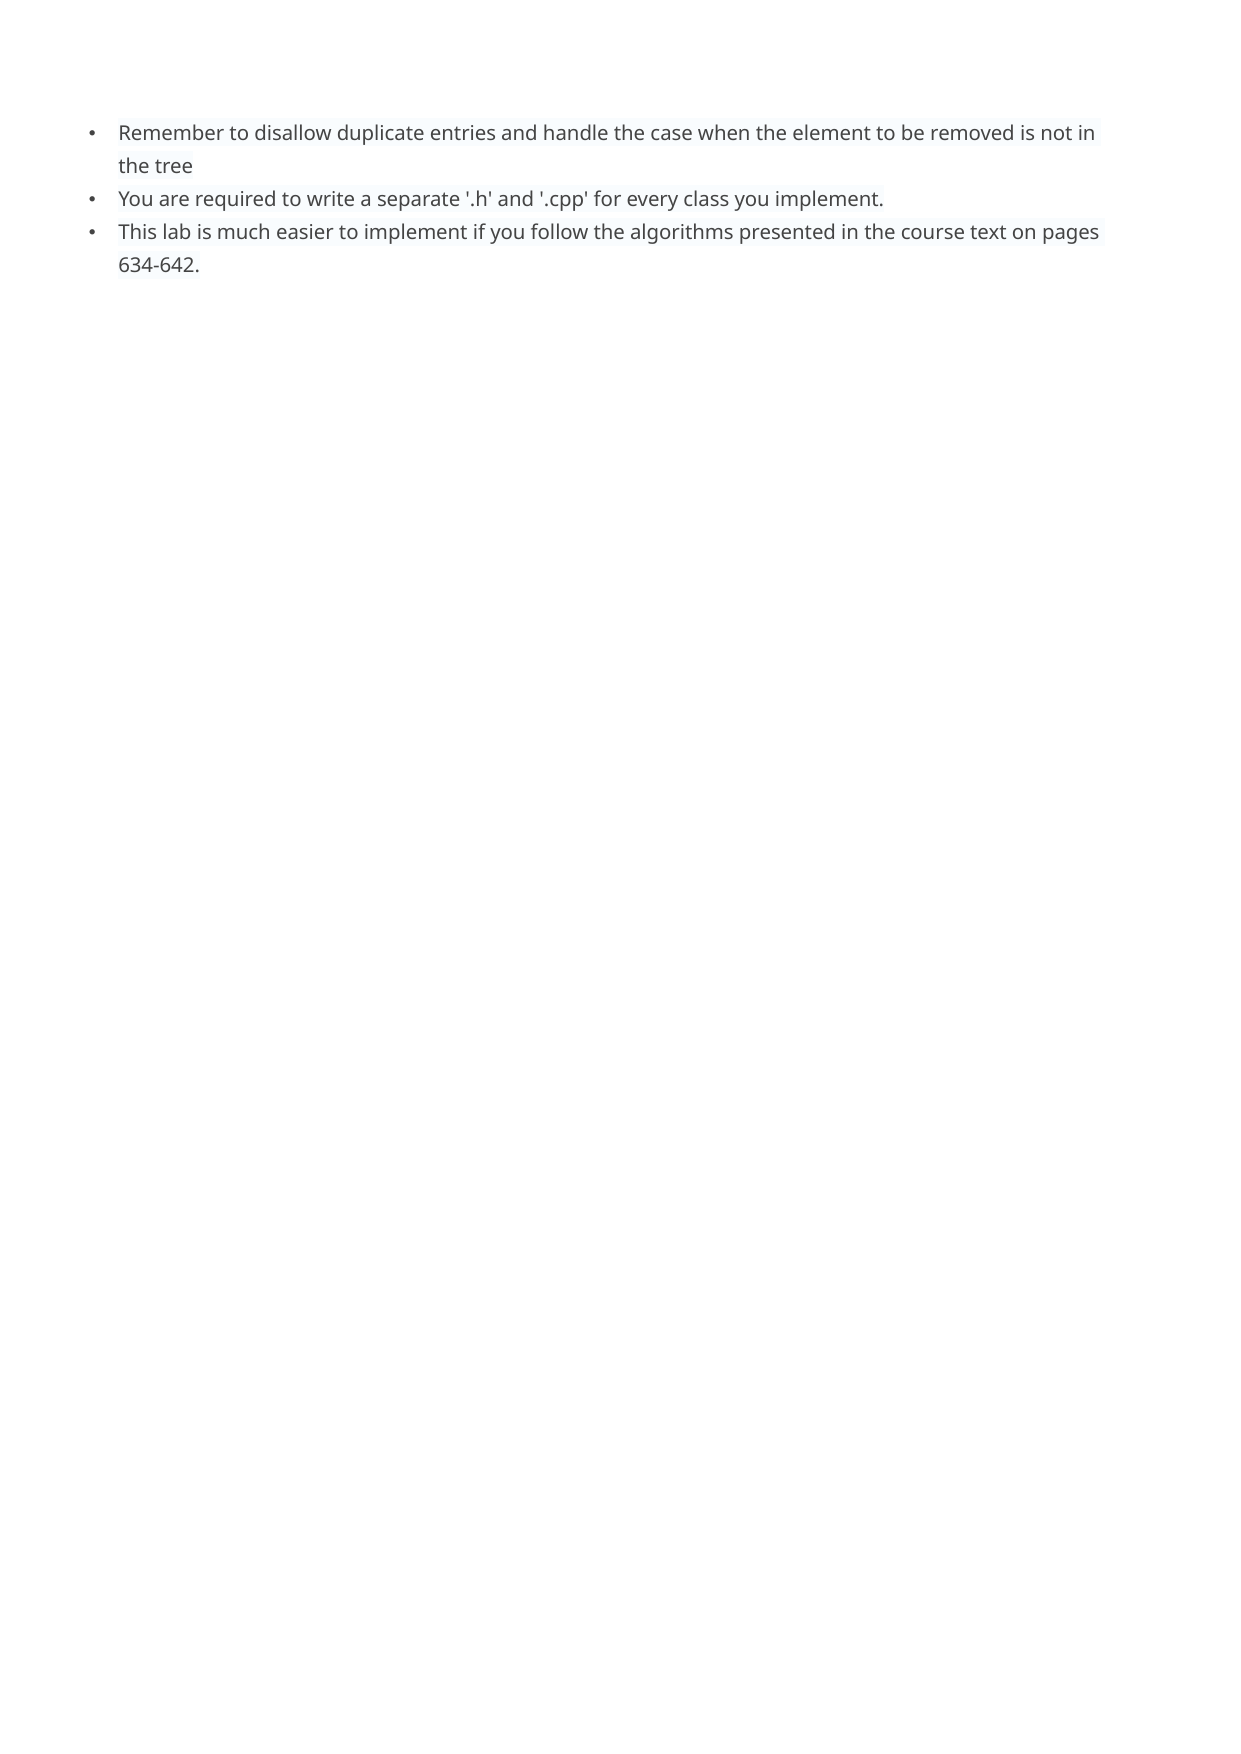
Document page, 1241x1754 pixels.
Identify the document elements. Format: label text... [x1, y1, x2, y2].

list You are required to write a separate '.h' and '.cpp' for every class you implement. [118, 184, 1122, 212]
list This lab is much easier to implement if you follow the algorithms presented in the course text on pages 634-642. [118, 218, 1122, 279]
list Remember to disallow duplicate entries and handle the case when the element to be removed is not in the tree [118, 118, 1122, 179]
